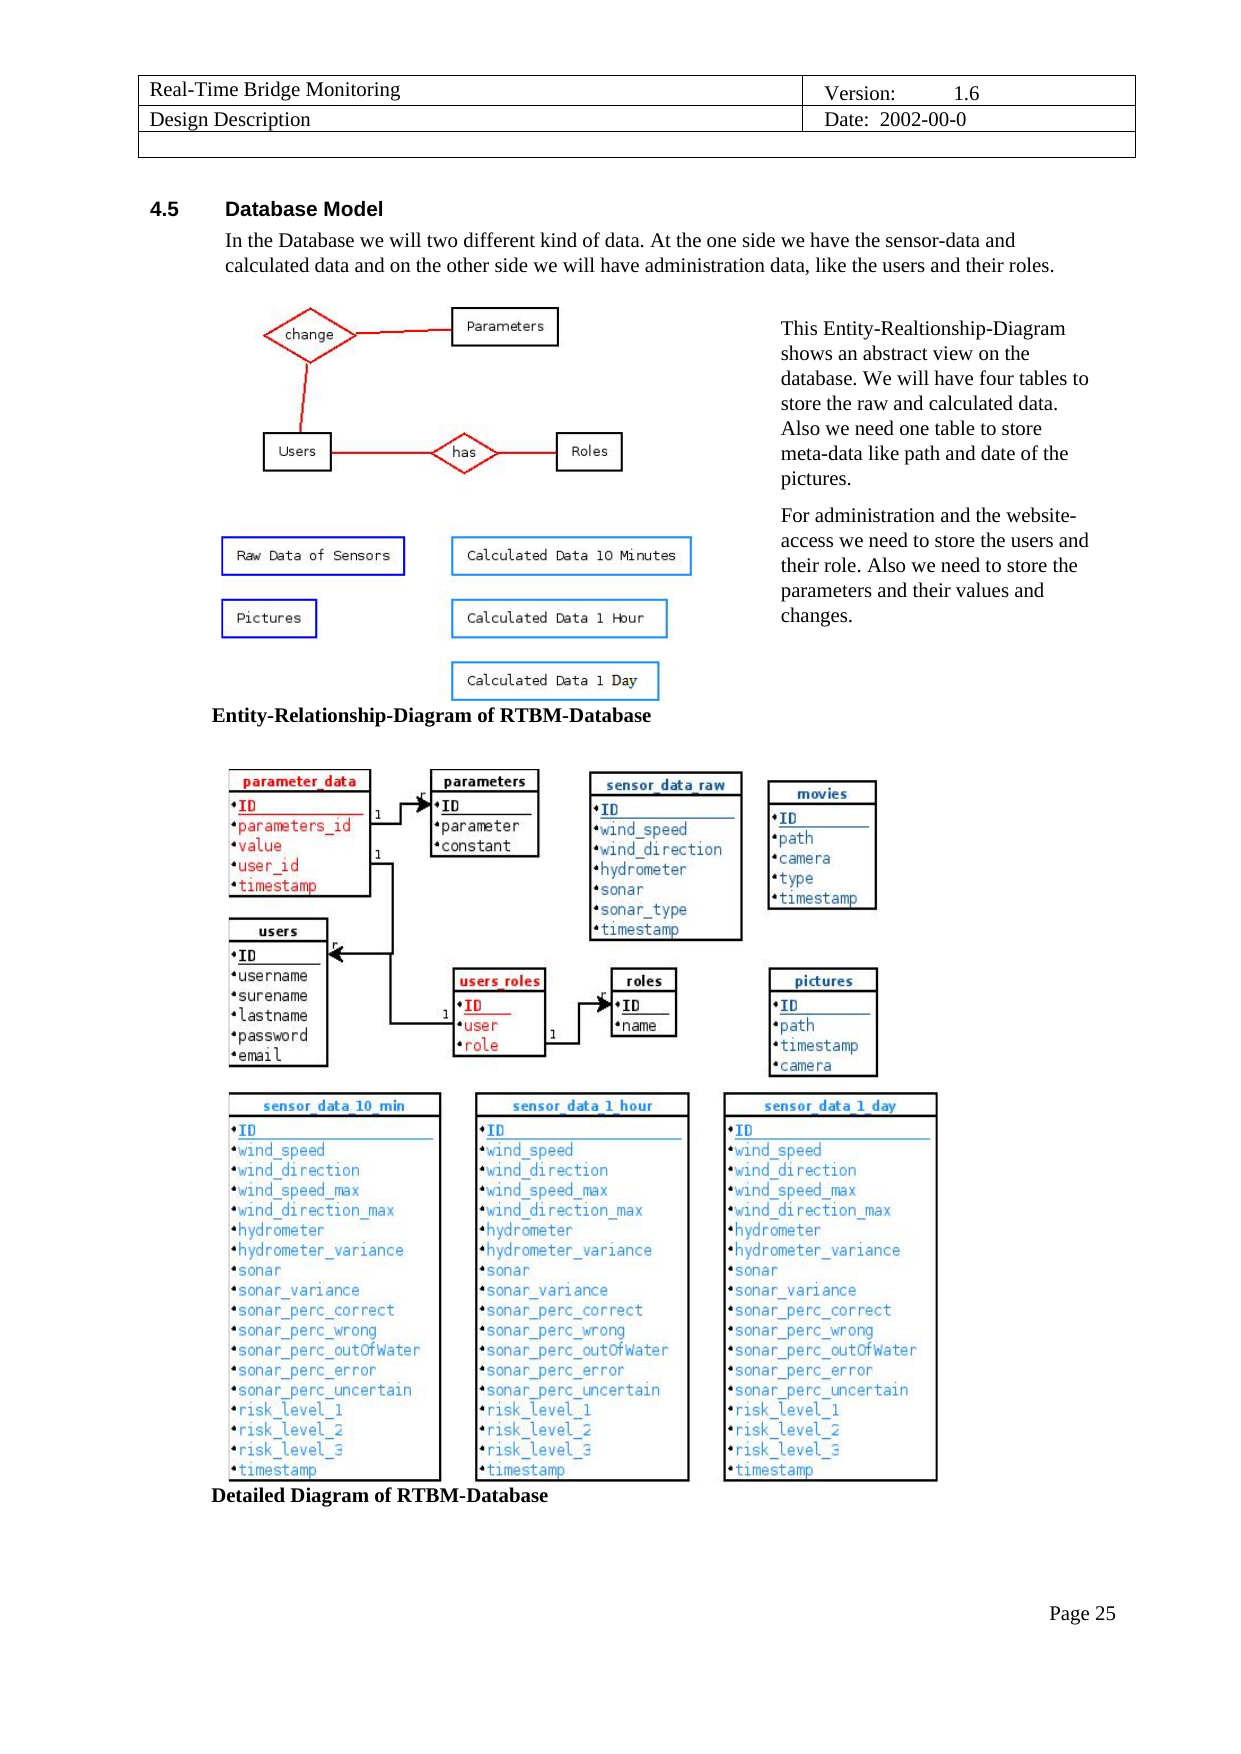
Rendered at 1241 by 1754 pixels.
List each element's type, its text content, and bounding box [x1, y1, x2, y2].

text In the Database we will two different kind of data. At the one side we have the sensor-data and calculated data and on the other side we will have administration data, like the users and their roles. [225, 227, 1090, 277]
picture [228, 769, 938, 1483]
text Detailed Diagram of RTBM-Database [211, 769, 935, 1507]
picture [221, 307, 694, 703]
text For administration and the website-access we need to store the users and their role. Also we need to store the parameters and their values and changes. [706, 502, 1090, 627]
text This Entity-Realtionship-Diagram shows an abstract view on the database. We will have four tables to store the raw and calculated data. Also we need one table to store meta-data like path and date of the pictures. [706, 314, 1090, 489]
text Entity-Relationship-Diagram of RTBM-Database [212, 297, 706, 727]
subtitle Database Model [150, 196, 1090, 221]
